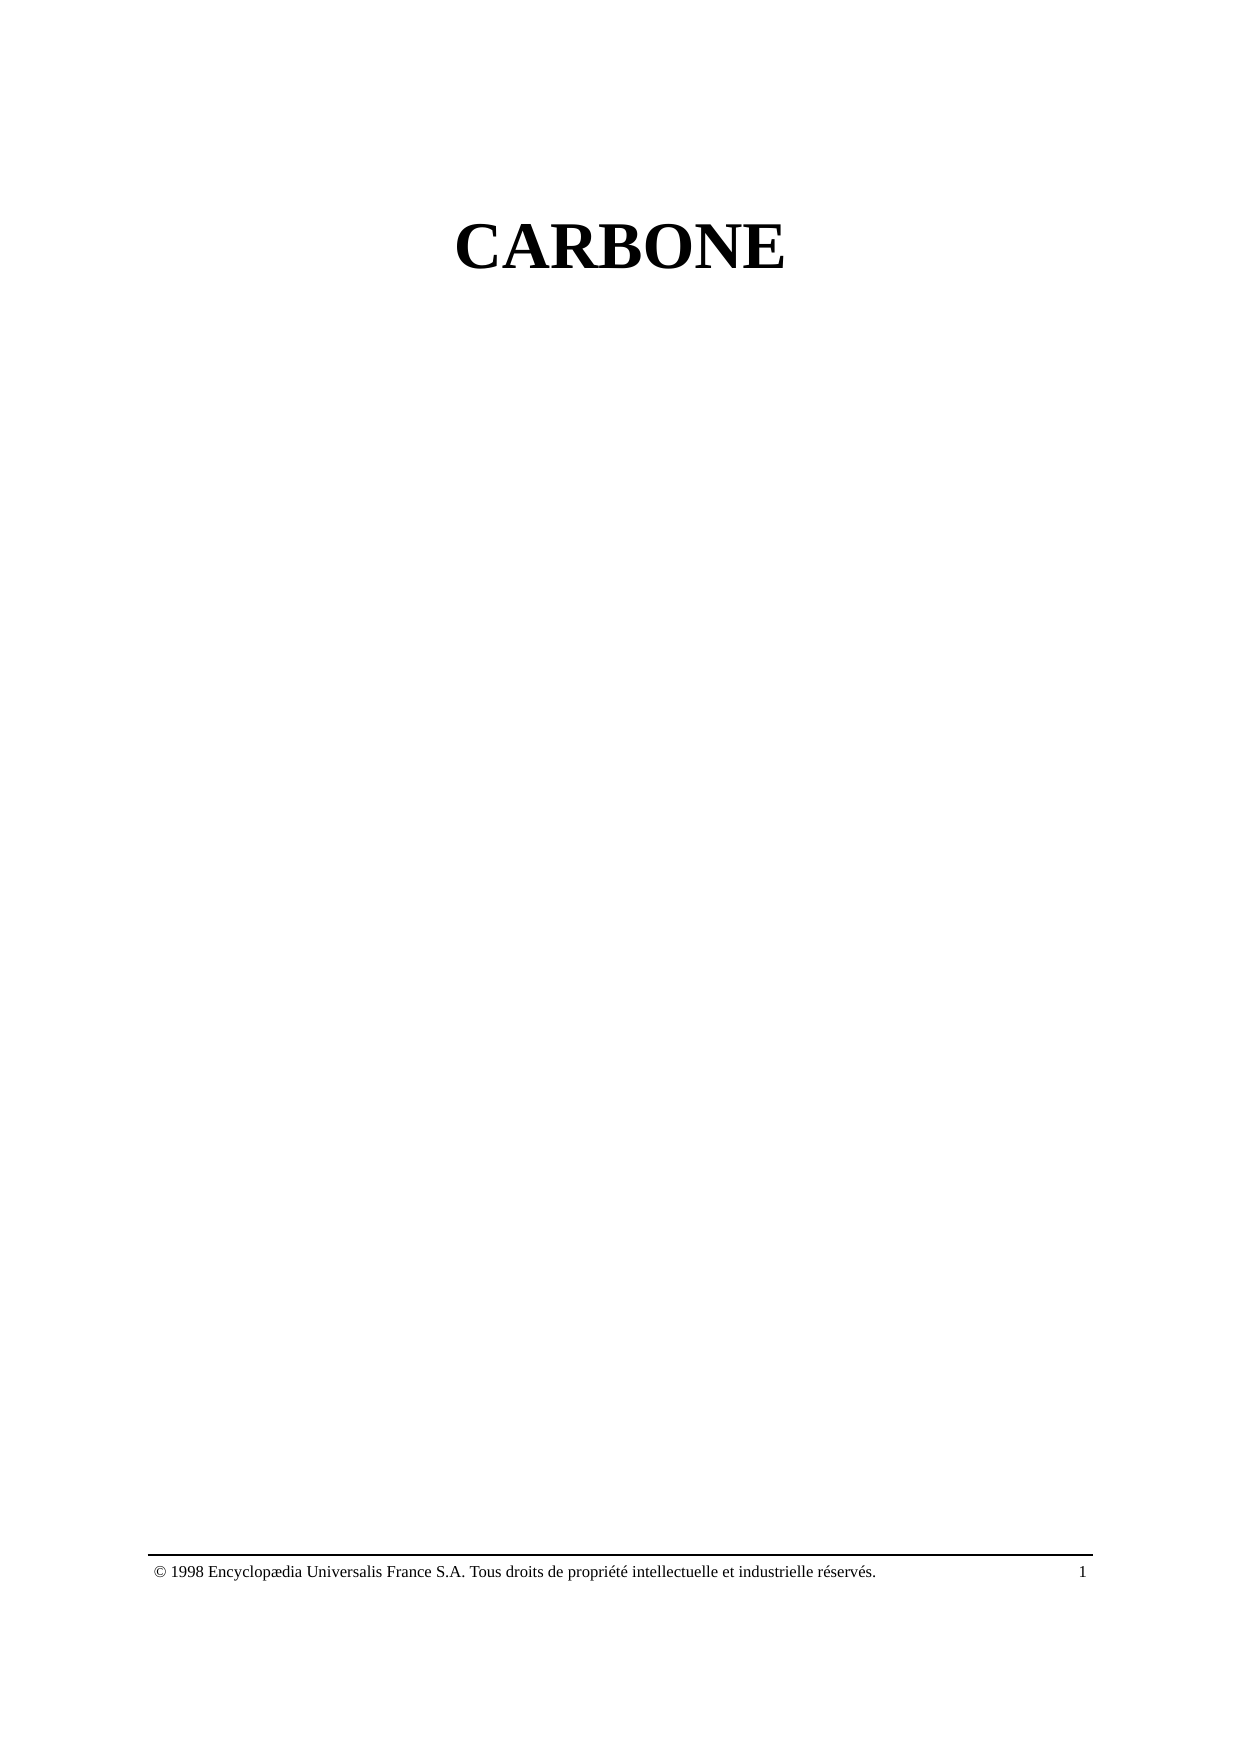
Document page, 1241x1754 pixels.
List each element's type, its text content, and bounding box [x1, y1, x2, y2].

text CARBONE [148, 206, 1093, 282]
